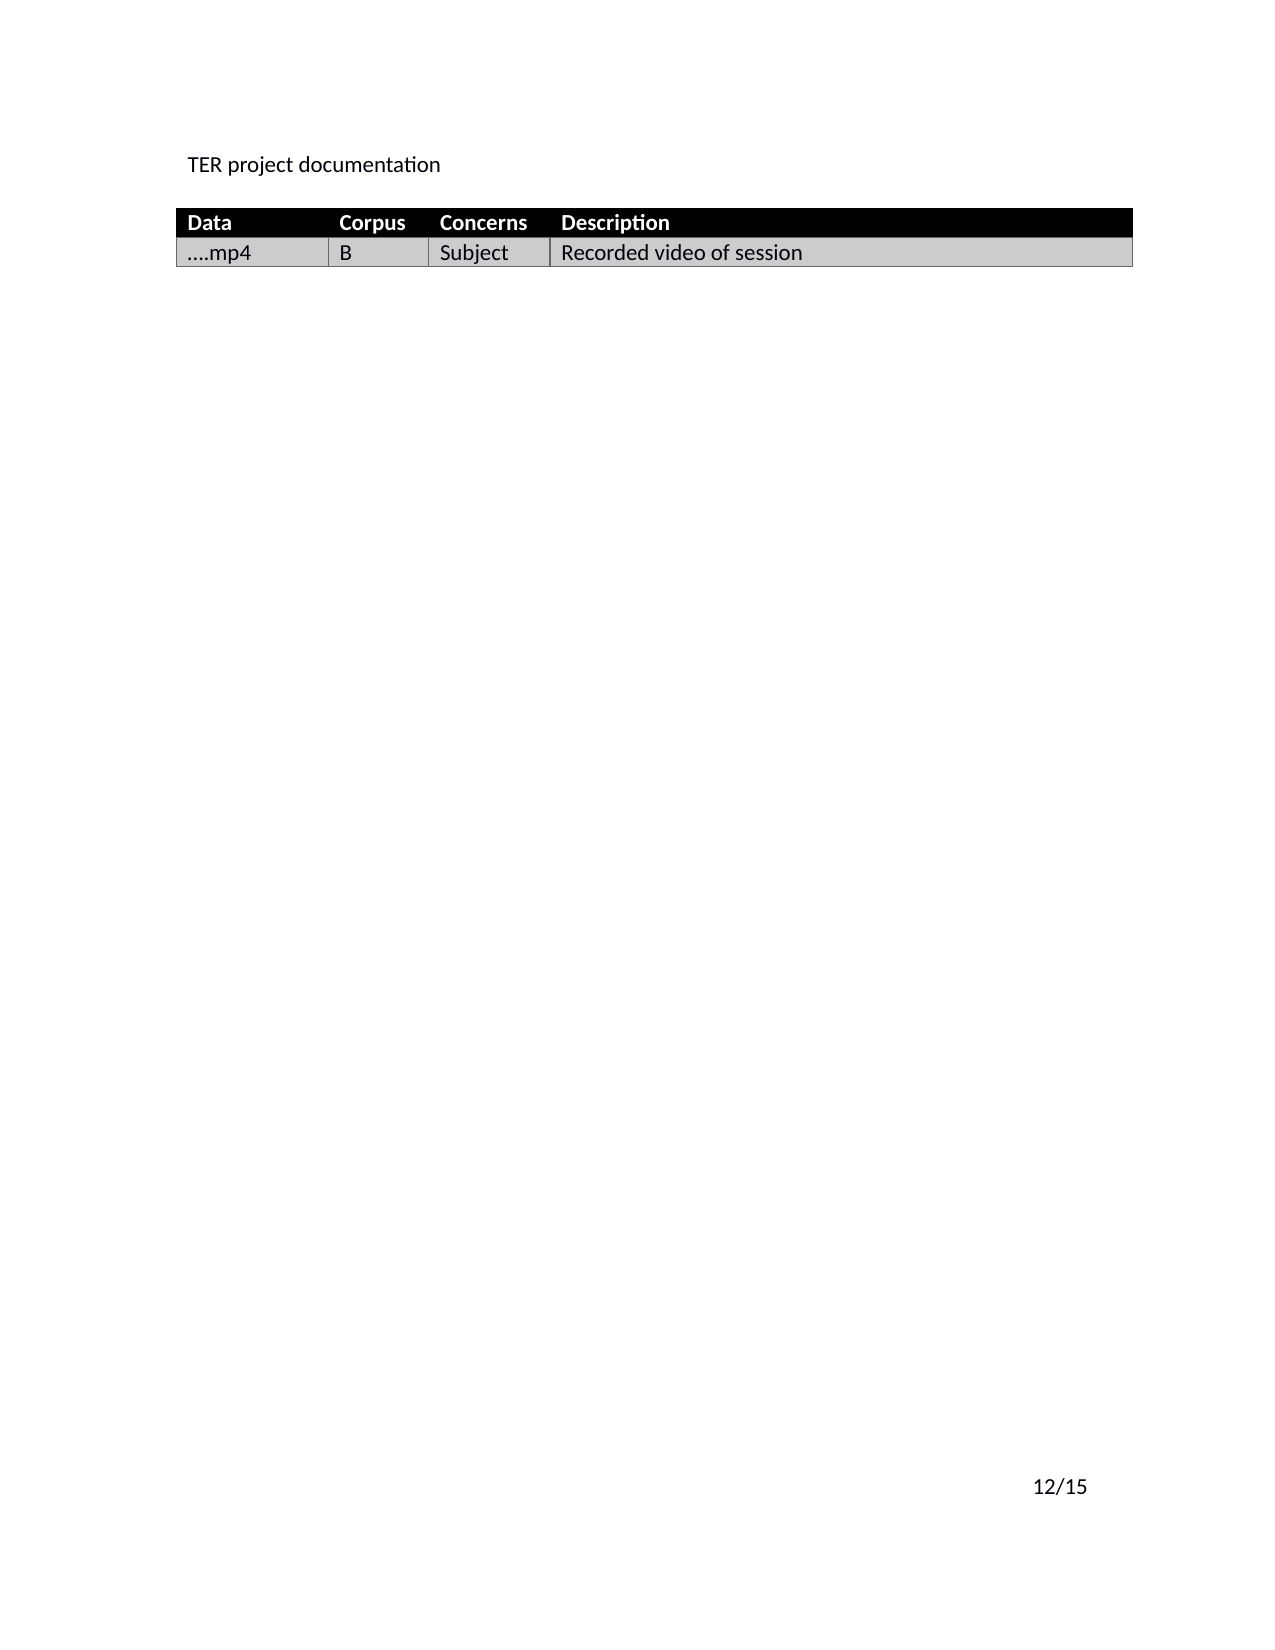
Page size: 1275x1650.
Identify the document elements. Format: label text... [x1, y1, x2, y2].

table_header Description [551, 209, 1132, 237]
table_header Concerns [429, 209, 549, 237]
table_header Corpus [329, 209, 428, 237]
table_cell B [329, 238, 428, 266]
table_cell Recorded video of session [551, 238, 1132, 266]
table_cell Subject [429, 238, 549, 266]
table_header Data [177, 209, 328, 237]
table_cell ….mp4 [177, 238, 328, 266]
